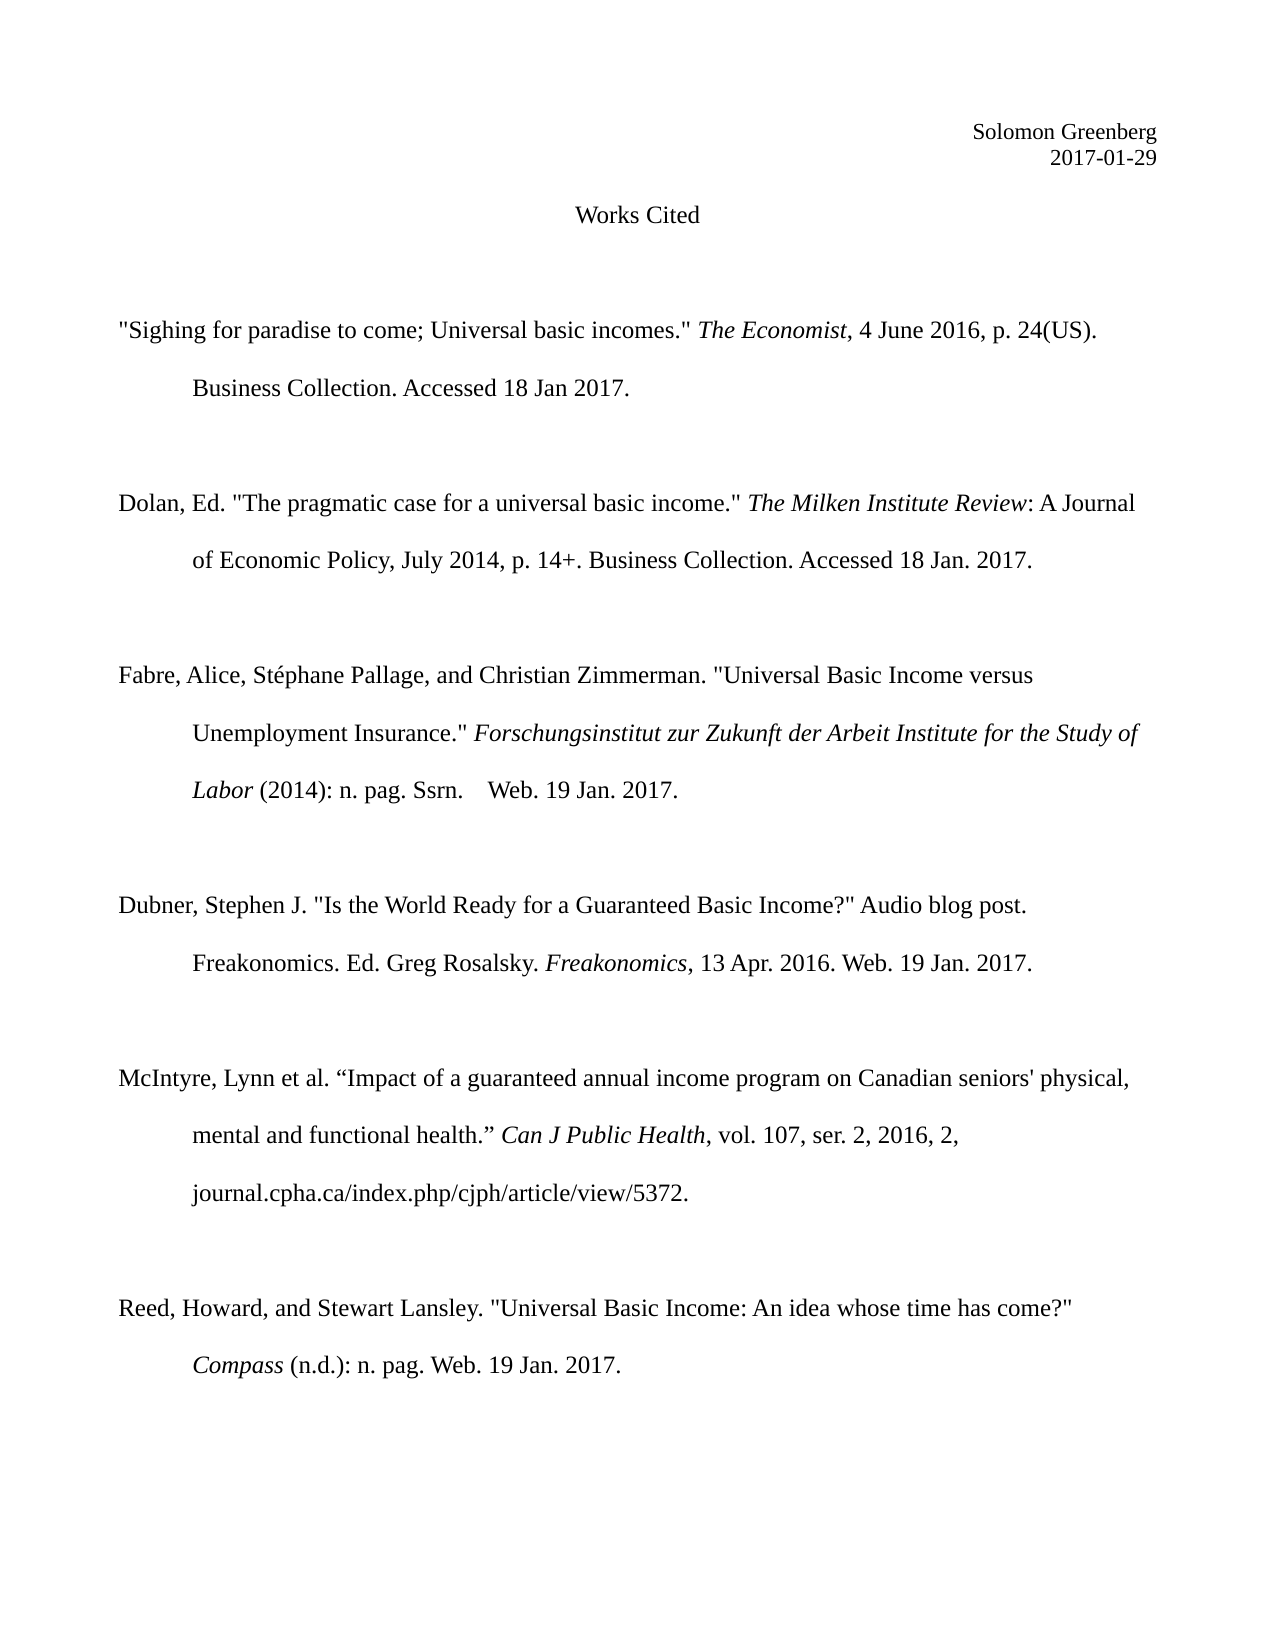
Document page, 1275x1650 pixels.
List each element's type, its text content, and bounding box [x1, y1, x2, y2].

text Reed, Howard, and Stewart Lansley. "Universal Basic Income: An idea whose time has come?" Compass (n.d.): n. pag. Web. 19 Jan. 2017. [118, 1293, 1157, 1379]
text Dubner, Stephen J. "Is the World Ready for a Guaranteed Basic Income?" Audio blog post. Freakonomics. Ed. Greg Rosalsky. Freakonomics, 13 Apr. 2016. Web. 19 Jan. 2017. [118, 890, 1157, 977]
text Fabre, Alice, Stéphane Pallage, and Christian Zimmerman. "Universal Basic Income versus Unemployment Insurance." Forschungsinstitut zur Zukunft der Arbeit Institute for the Study of Labor (2014): n. pag. Ssrn. Web. 19 Jan. 2017. [118, 660, 1157, 804]
text "Sighing for paradise to come; Universal basic incomes." The Economist, 4 June 2016, p. 24(US). Business Collection. Accessed 18 Jan 2017. [118, 315, 1157, 402]
text Works Cited [118, 200, 1157, 229]
text Dolan, Ed. "The pragmatic case for a universal basic income." The Milken Institute Review: A Journal of Economic Policy, July 2014, p. 14+. Business Collection. Accessed 18 Jan. 2017. [118, 488, 1157, 574]
text McIntyre, Lynn et al. “Impact of a guaranteed annual income program on Canadian seniors' physical, mental and functional health.” Can J Public Health, vol. 107, ser. 2, 2016, 2, journal.cpha.ca/index.php/cjph/article/view/5372. [118, 1063, 1157, 1207]
